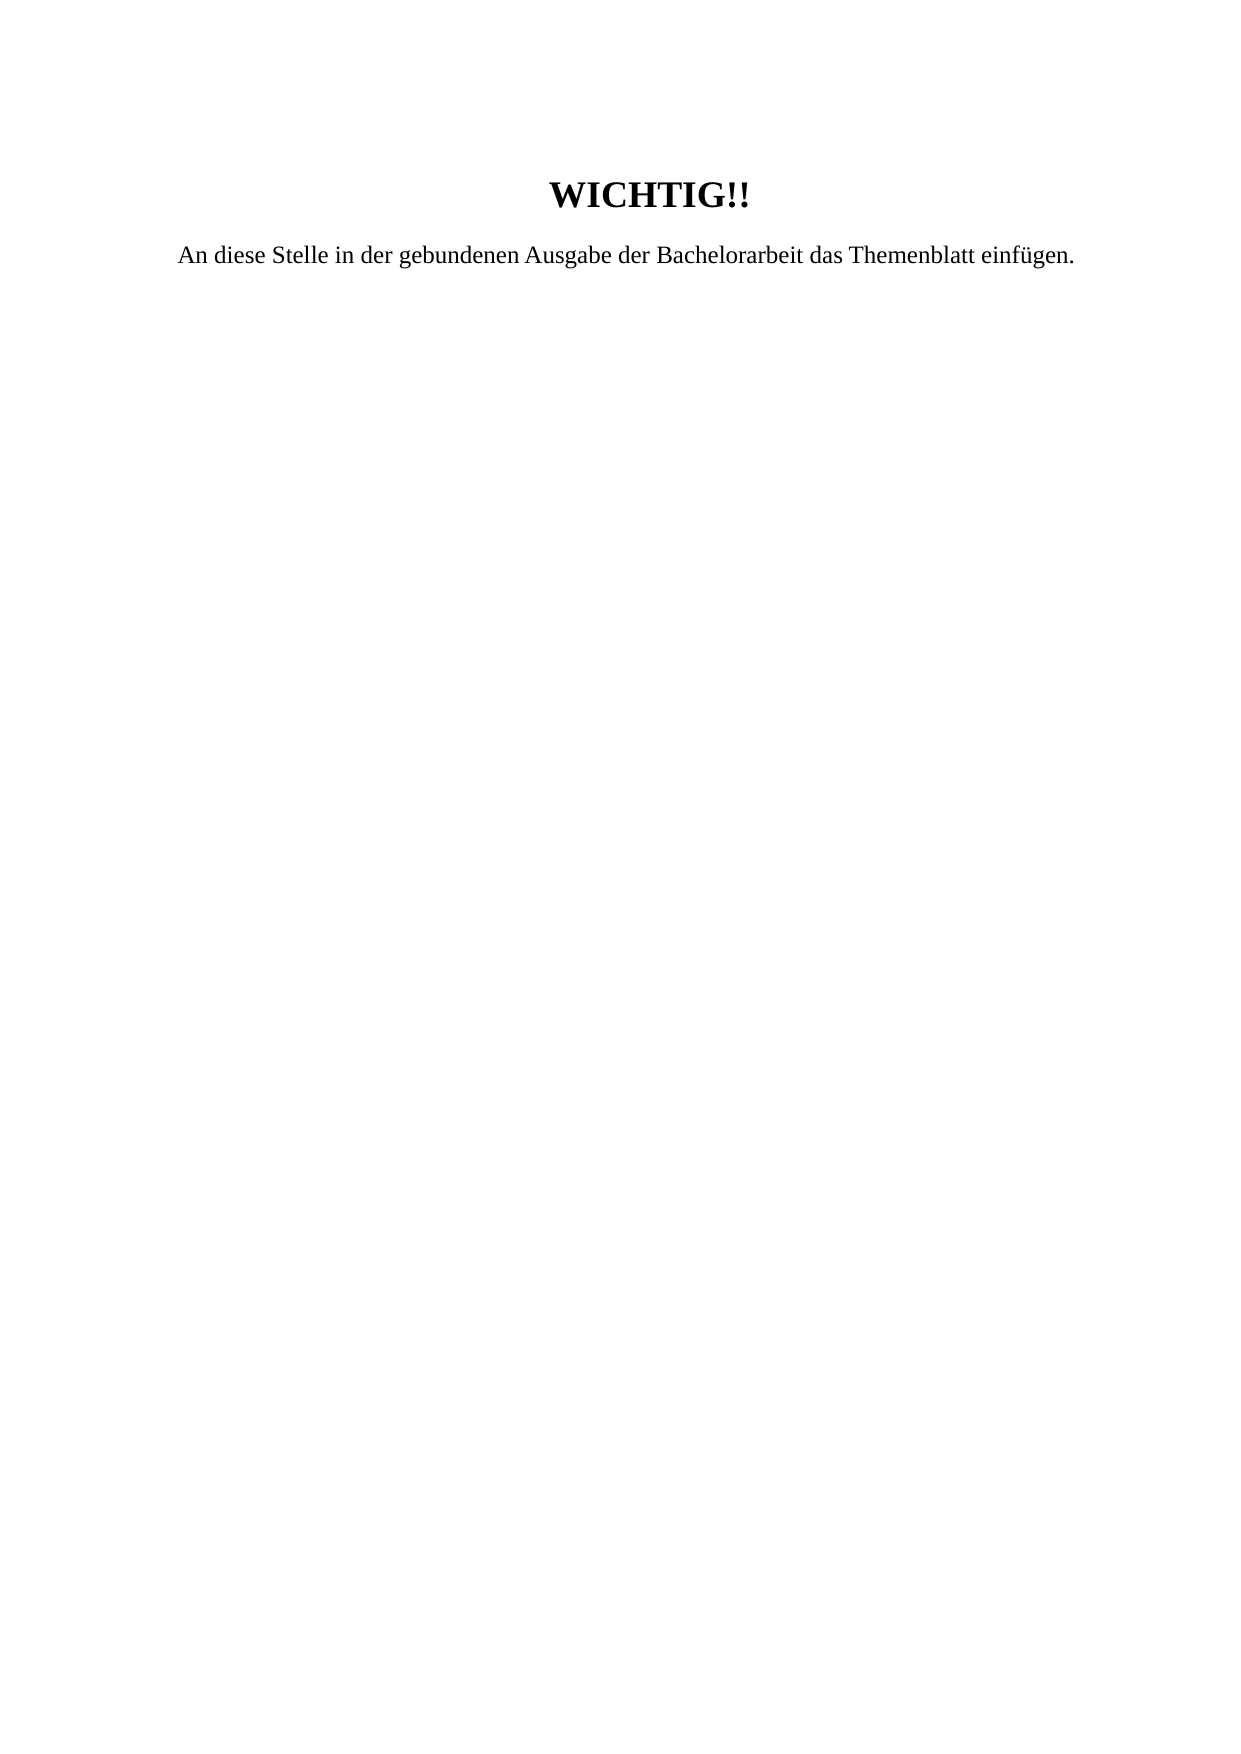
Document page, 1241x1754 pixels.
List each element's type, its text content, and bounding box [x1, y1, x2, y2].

text An diese Stelle in der gebundenen Ausgabe der Bachelorarbeit das Themenblatt einfügen. [177, 241, 1122, 269]
text WICHTIG!! [177, 172, 1122, 215]
